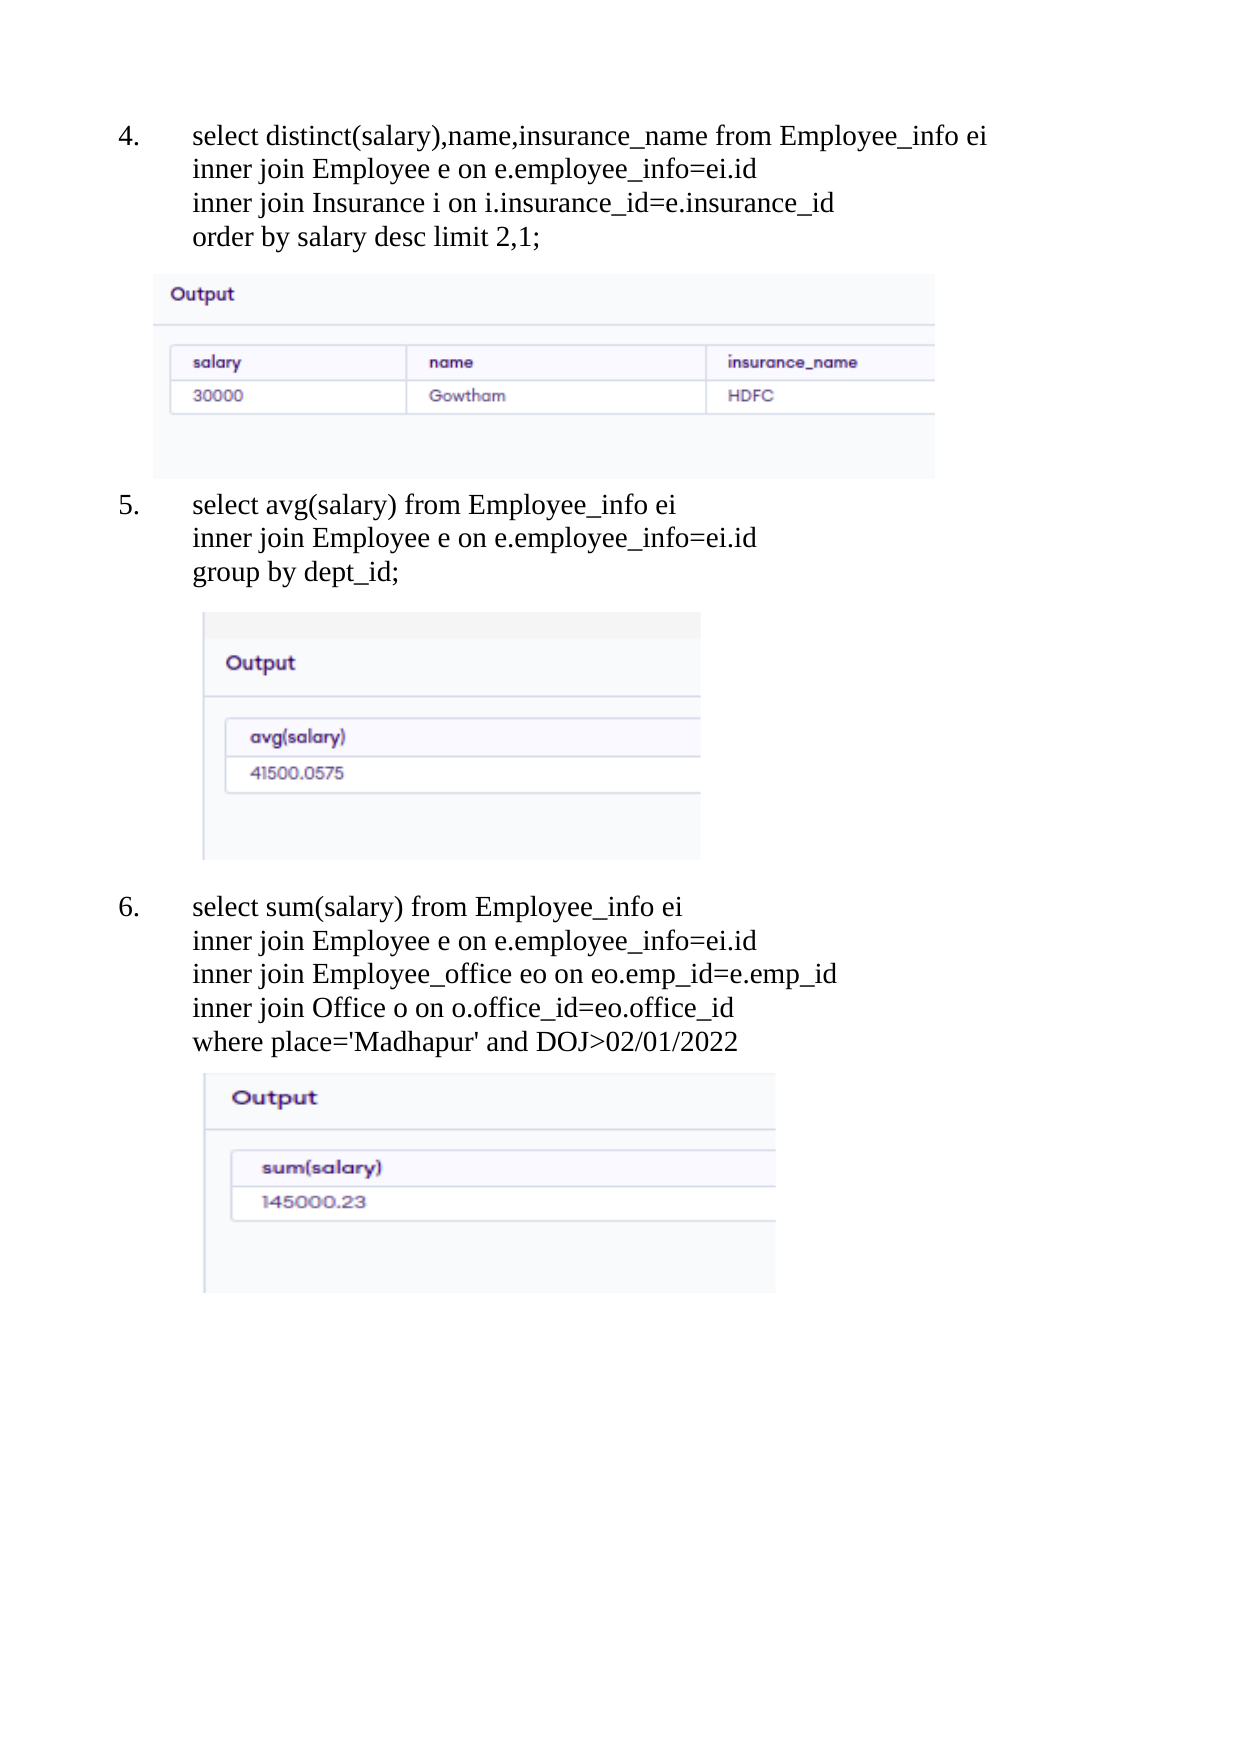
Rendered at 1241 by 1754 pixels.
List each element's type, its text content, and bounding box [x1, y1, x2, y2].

text 4. select distinct(salary),name,insurance_name from Employee_info ei [118, 118, 1122, 152]
text inner join Employee_office eo on eo.emp_id=e.emp_id [118, 957, 1122, 990]
text 5. select avg(salary) from Employee_info ei [118, 487, 1122, 521]
text inner join Employee e on e.employee_info=ei.id [118, 923, 1122, 957]
text 6. select sum(salary) from Employee_info ei [118, 889, 1122, 923]
text inner join Office o on o.office_id=eo.office_id [118, 990, 1122, 1024]
text inner join Insurance i on i.insurance_id=e.insurance_id [118, 185, 1122, 219]
text group by dept_id; [118, 554, 1122, 588]
picture [153, 274, 935, 479]
text inner join Employee e on e.employee_info=ei.id [118, 152, 1122, 185]
text order by salary desc limit 2,1; [118, 219, 1122, 252]
picture [195, 1073, 776, 1293]
text inner join Employee e on e.employee_info=ei.id [118, 521, 1122, 554]
picture [194, 612, 701, 860]
text where place='Madhapur' and DOJ>02/01/2022 [118, 1024, 1122, 1057]
